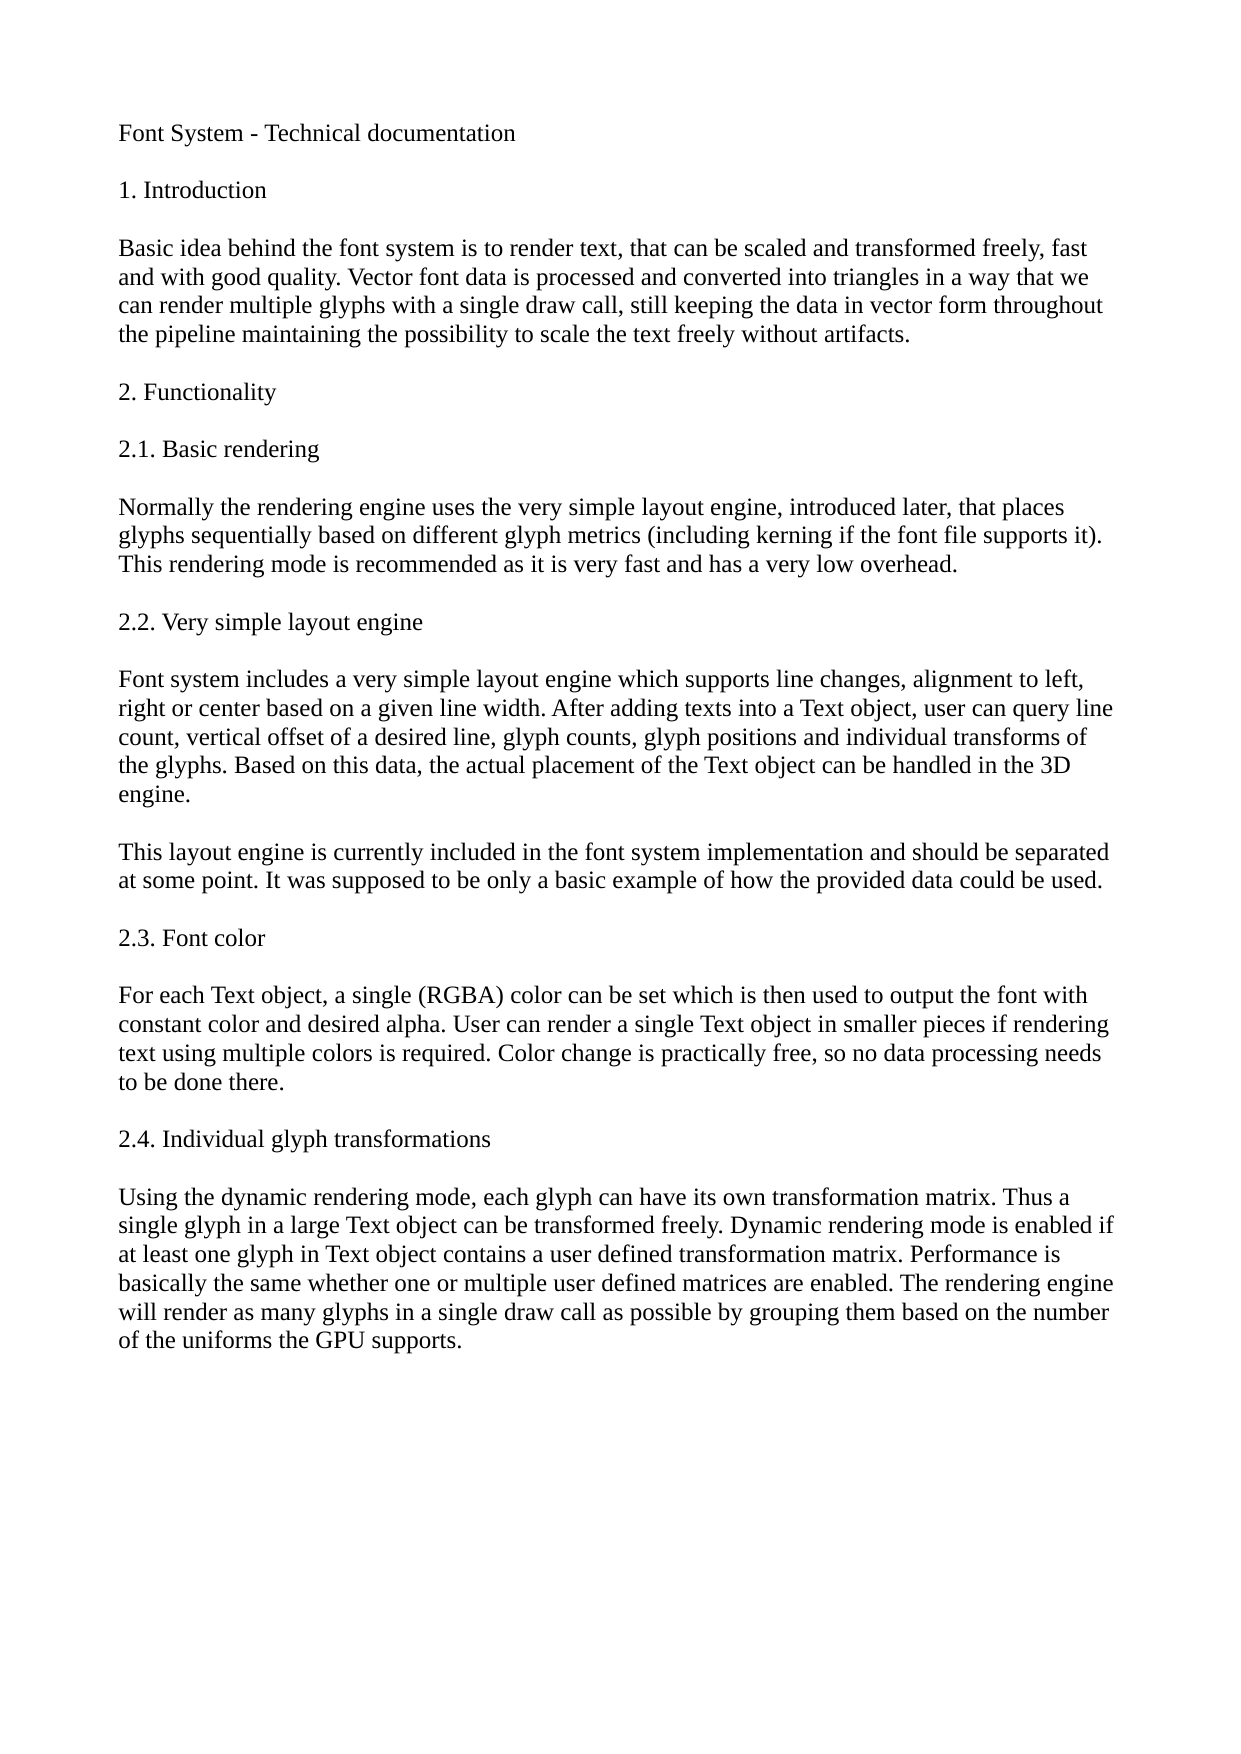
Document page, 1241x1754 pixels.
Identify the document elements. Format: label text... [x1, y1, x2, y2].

text 1. Introduction [118, 176, 1122, 204]
text Normally the rendering engine uses the very simple layout engine, introduced later, that places glyphs sequentially based on different glyph metrics (including kerning if the font file supports it). This rendering mode is recommended as it is very fast and has a very low overhead. [118, 492, 1122, 578]
text 2. Functionality [118, 377, 1122, 406]
text Font System - Technical documentation [118, 118, 1122, 147]
text For each Text object, a single (RGBA) color can be set which is then used to output the font with constant color and desired alpha. User can render a single Text object in smaller pieces if rendering text using multiple colors is required. Color change is practically free, so no data processing needs to be done there. [118, 981, 1122, 1096]
text 2.2. Very simple layout engine [118, 607, 1122, 636]
text This layout engine is currently included in the font system implementation and should be separated at some point. It was supposed to be only a basic example of how the provided data could be used. [118, 837, 1122, 894]
text Using the dynamic rendering mode, each glyph can have its own transformation matrix. Thus a single glyph in a large Text object can be transformed freely. Dynamic rendering mode is enabled if at least one glyph in Text object contains a user defined transformation matrix. Performance is basically the same whether one or multiple user defined matrices are enabled. The rendering engine will render as many glyphs in a single draw call as possible by grouping them based on the number of the uniforms the GPU supports. [118, 1182, 1122, 1354]
text 2.4. Individual glyph transformations [118, 1124, 1122, 1153]
text 2.1. Basic rendering [118, 434, 1122, 463]
text Basic idea behind the font system is to render text, that can be scaled and transformed freely, fast and with good quality. Vector font data is processed and converted into triangles in a way that we can render multiple glyphs with a single draw call, still keeping the data in vector form throughout the pipeline maintaining the possibility to scale the text freely without artifacts. [118, 233, 1122, 348]
text 2.3. Font color [118, 923, 1122, 952]
text Font system includes a very simple layout engine which supports line changes, alignment to left, right or center based on a given line width. After adding texts into a Text object, user can query line count, vertical offset of a desired line, glyph counts, glyph positions and individual transforms of the glyphs. Based on this data, the actual placement of the Text object can be handled in the 3D engine. [118, 664, 1122, 808]
